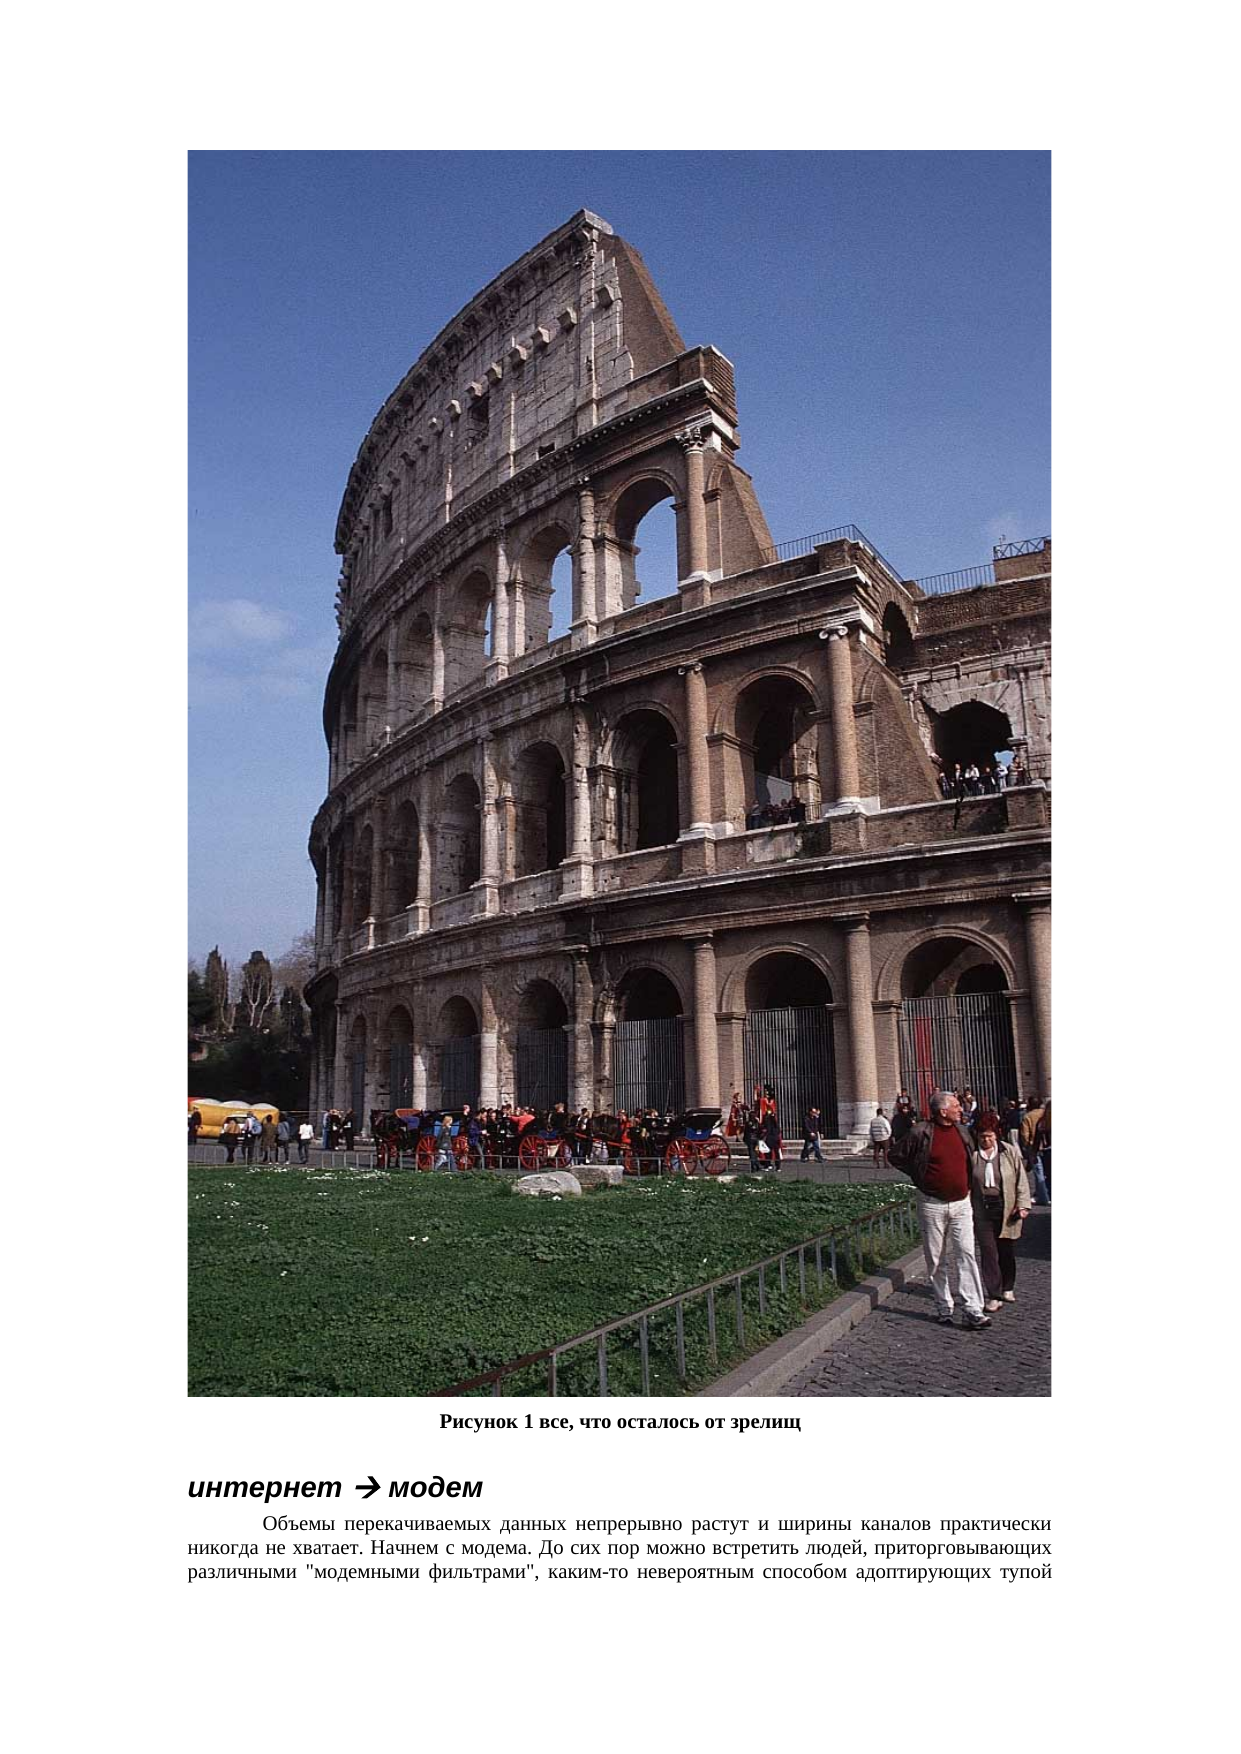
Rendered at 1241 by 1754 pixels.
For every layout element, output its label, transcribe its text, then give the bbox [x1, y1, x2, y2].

text Рисунок 1 все, что осталось от зрелищ [187, 1409, 1053, 1433]
subtitle интернет  модем [187, 1471, 1053, 1504]
picture [187, 150, 1052, 1397]
text Объемы перекачиваемых данных непрерывно растут и ширины каналов практически никогда не хватает. Начнем с модема. До сих пор можно встретить людей, приторговывающих различными "модемными фильтрами", каким-то невероятным способом адоптирующих тупой [187, 1511, 1053, 1583]
